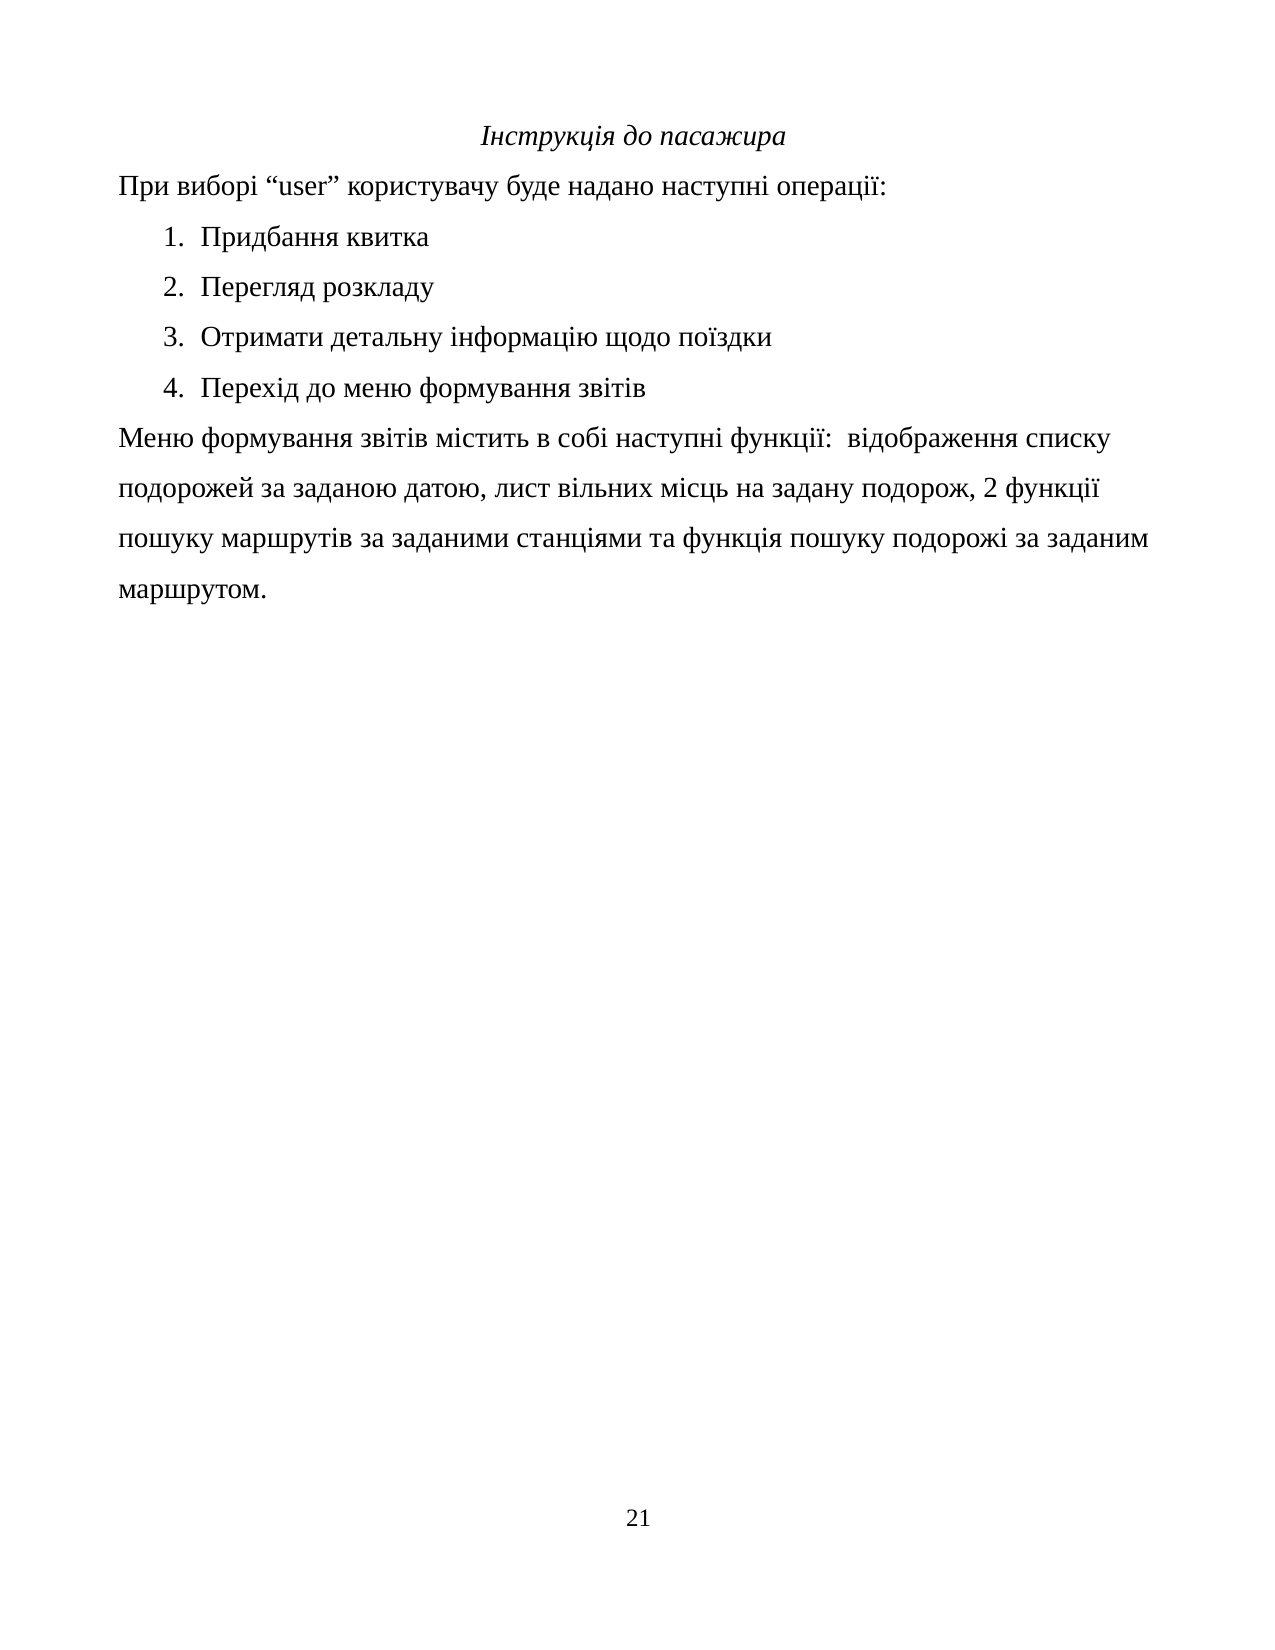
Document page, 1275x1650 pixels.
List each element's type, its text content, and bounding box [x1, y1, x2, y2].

list Придбання квитка [163, 219, 1158, 252]
text Інструкція до пасажира [118, 118, 1158, 152]
list Перехід до меню формування звітів [163, 370, 1158, 403]
list Отримати детальну інформацію щодо поїздки [163, 319, 1158, 353]
list Перегляд розкладу [163, 269, 1158, 303]
text Меню формування звітів містить в собі наступні функції: відображення списку подорожей за заданою датою, лист вільних місць на задану подорож, 2 функції пошуку маршрутів за заданими станціями та функція пошуку подорожі за заданим маршрутом. [118, 420, 1158, 604]
text При виборі “user” користувачу буде надано наступні операції: [118, 168, 1158, 202]
